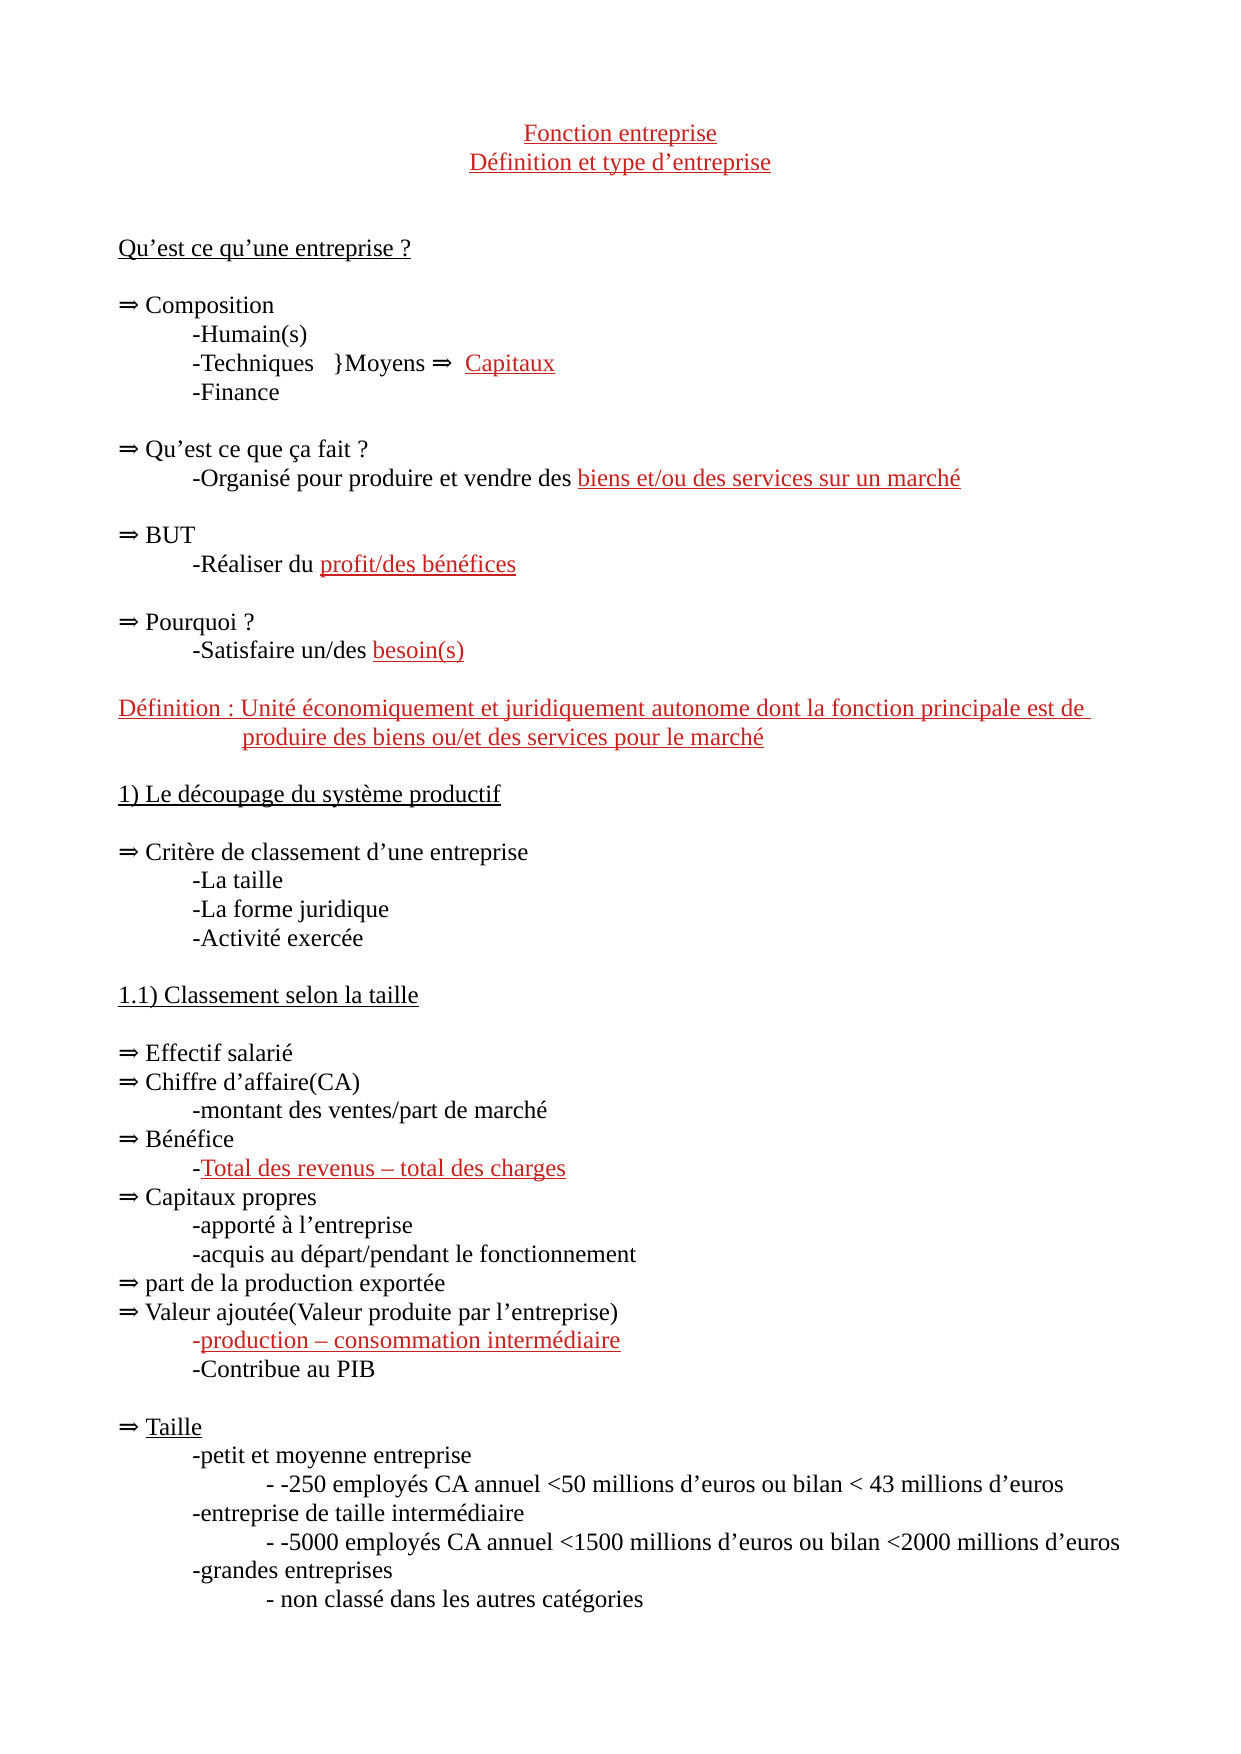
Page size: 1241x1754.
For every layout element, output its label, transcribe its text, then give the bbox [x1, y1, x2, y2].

text -entreprise de taille intermédiaire [118, 1498, 1122, 1527]
text -La forme juridique [118, 894, 1122, 923]
text Fonction entreprise [118, 118, 1122, 147]
text -Humain(s) [118, 319, 1122, 348]
text ⇒ Taille [118, 1412, 1122, 1441]
text -Satisfaire un/des besoin(s) [118, 636, 1122, 664]
text -La taille [118, 866, 1122, 894]
text Définition et type d’entreprise [118, 147, 1122, 176]
text ⇒ Bénéfice [118, 1124, 1122, 1153]
text ⇒ BUT [118, 521, 1122, 549]
text 1) Le découpage du système productif [118, 779, 1122, 808]
text ⇒ Qu’est ce que ça fait ? [118, 434, 1122, 463]
text Définition : Unité économiquement et juridiquement autonome dont la fonction principale est de produire des biens ou/et des services pour le marché [118, 693, 1122, 751]
text -grandes entreprises [118, 1556, 1122, 1584]
text -Organisé pour produire et vendre des biens et/ou des services sur un marché [118, 463, 1122, 492]
text ⇒ Critère de classement d’une entreprise [118, 837, 1122, 866]
text - non classé dans les autres catégories [118, 1584, 1122, 1613]
text -Finance [118, 377, 1122, 406]
text -montant des ventes/part de marché [118, 1096, 1122, 1124]
text -Total des revenus – total des charges [118, 1153, 1122, 1182]
text -apporté à l’entreprise [118, 1211, 1122, 1239]
text -production – consommation intermédiaire [118, 1326, 1122, 1354]
text ⇒ Chiffre d’affaire(CA) [118, 1067, 1122, 1096]
text ⇒ Capitaux propres [118, 1182, 1122, 1211]
text -Réaliser du profit/des bénéfices [118, 549, 1122, 578]
text -Contribue au PIB [118, 1354, 1122, 1383]
text ⇒ Composition [118, 291, 1122, 319]
text ⇒ part de la production exportée [118, 1268, 1122, 1297]
text -acquis au départ/pendant le fonctionnement [118, 1239, 1122, 1268]
text - -5000 employés CA annuel <1500 millions d’euros ou bilan <2000 millions d’euros [118, 1527, 1122, 1556]
text -Techniques }Moyens ⇒ Capitaux [118, 348, 1122, 377]
text ⇒ Valeur ajoutée(Valeur produite par l’entreprise) [118, 1297, 1122, 1326]
text ⇒ Pourquoi ? [118, 607, 1122, 636]
text Qu’est ce qu’une entreprise ? [118, 233, 1122, 262]
text -petit et moyenne entreprise [118, 1441, 1122, 1469]
text 1.1) Classement selon la taille [118, 981, 1122, 1009]
text ⇒ Effectif salarié [118, 1038, 1122, 1067]
text -Activité exercée [118, 923, 1122, 952]
text - -250 employés CA annuel <50 millions d’euros ou bilan < 43 millions d’euros [118, 1469, 1122, 1498]
